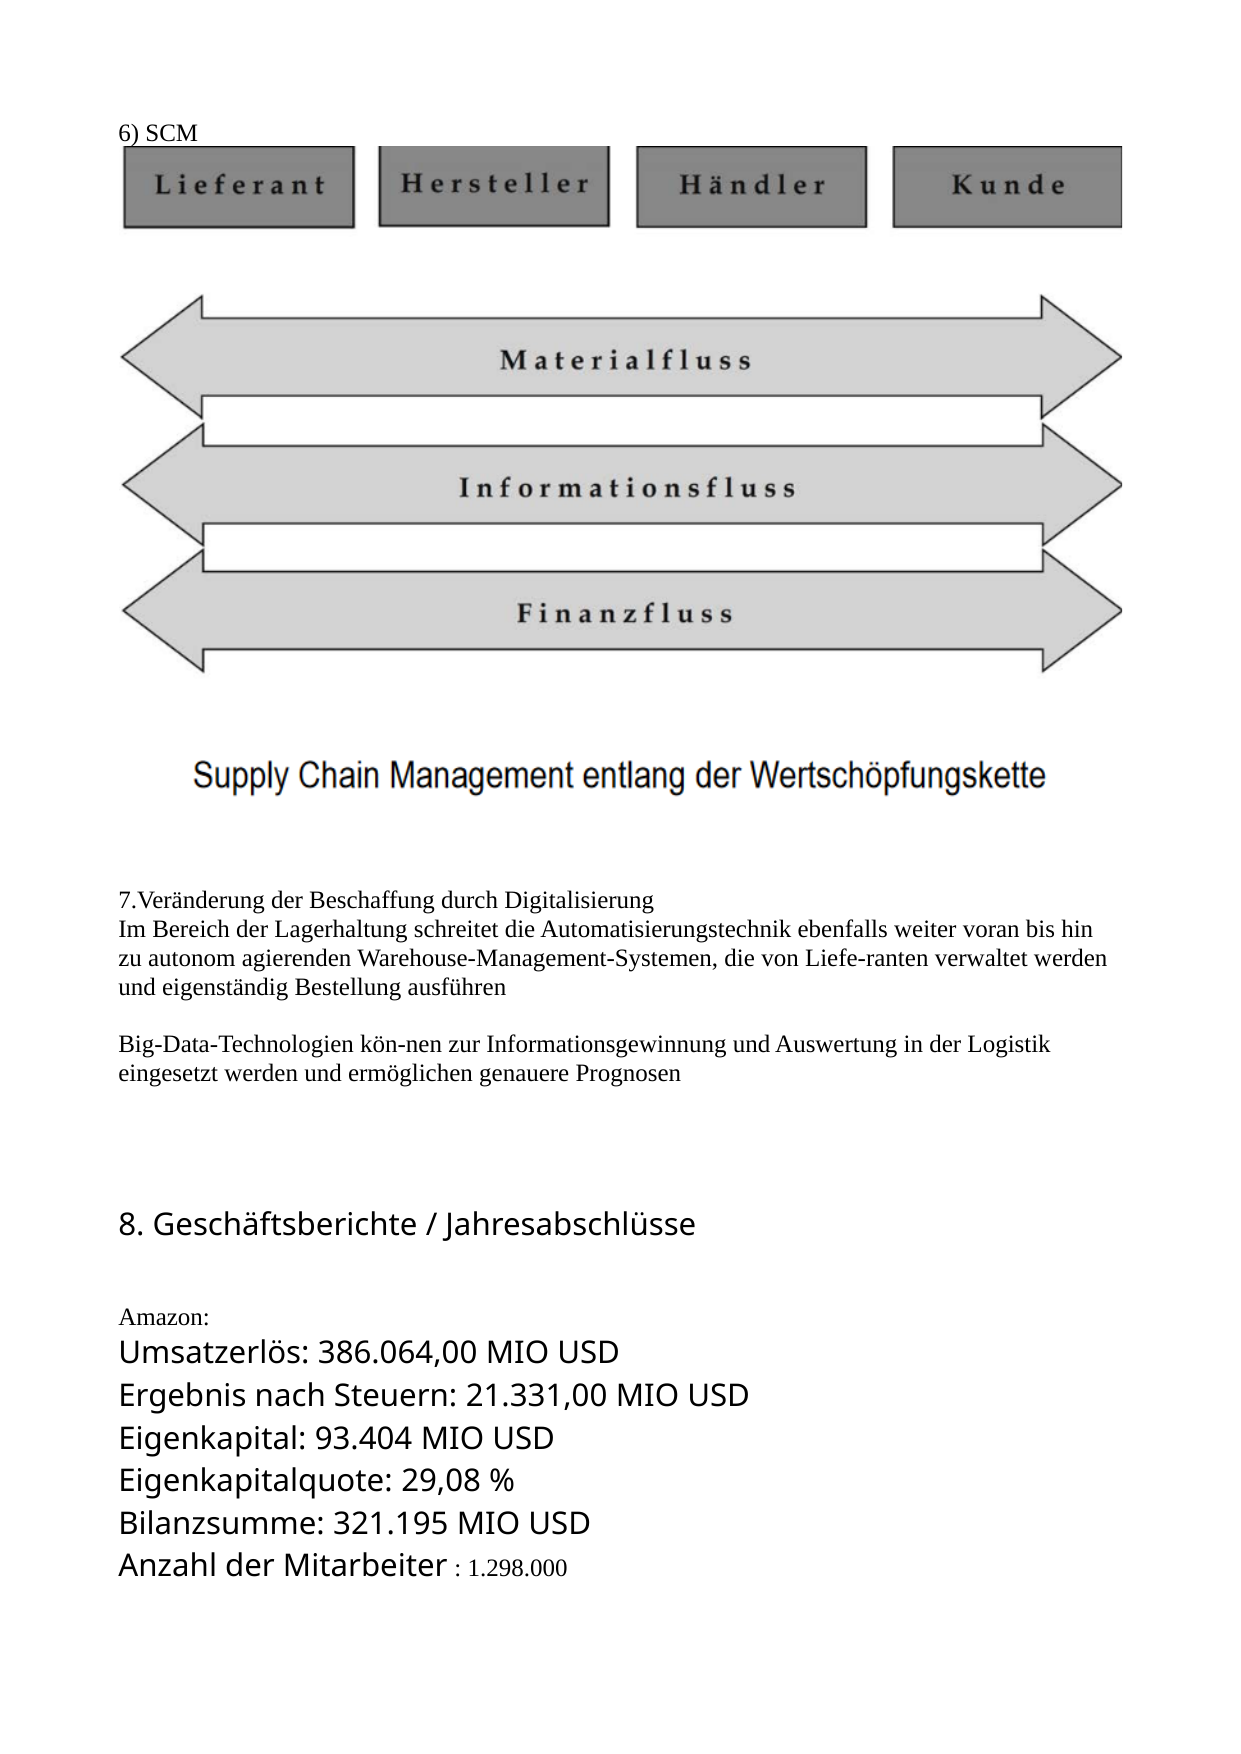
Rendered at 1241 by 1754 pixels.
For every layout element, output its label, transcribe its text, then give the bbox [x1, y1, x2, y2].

text Amazon: [118, 1302, 1122, 1330]
text Eigenkapital: 93.404 MIO USD [118, 1416, 1122, 1458]
text 7.Veränderung der Beschaffung durch Digitalisierung [118, 885, 1122, 914]
text 8. Geschäftsberichte / Jahresabschlüsse [118, 1202, 1122, 1244]
text Im Bereich der Lagerhaltung schreitet die Automatisierungstechnik ebenfalls weiter voran bis hin zu autonom agierenden Warehouse-Management-Systemen, die von Liefe-ranten verwaltet werden und eigenständig Bestellung ausführen [118, 914, 1122, 1000]
text Eigenkapitalquote: 29,08 % [118, 1458, 1122, 1501]
picture [118, 146, 1123, 799]
text Bilanzsumme: 321.195 MIO USD [118, 1501, 1122, 1543]
text 6) SCM [118, 118, 1122, 146]
text Umsatzerlös: 386.064,00 MIO USD [118, 1330, 1122, 1373]
text Ergebnis nach Steuern: 21.331,00 MIO USD [118, 1373, 1122, 1416]
text Big-Data-Technologien kön-nen zur Informationsgewinnung und Auswertung in der Logistik eingesetzt werden und ermöglichen genauere Prognosen [118, 1029, 1122, 1087]
text Anzahl der Mitarbeiter : 1.298.000 [118, 1543, 1122, 1586]
